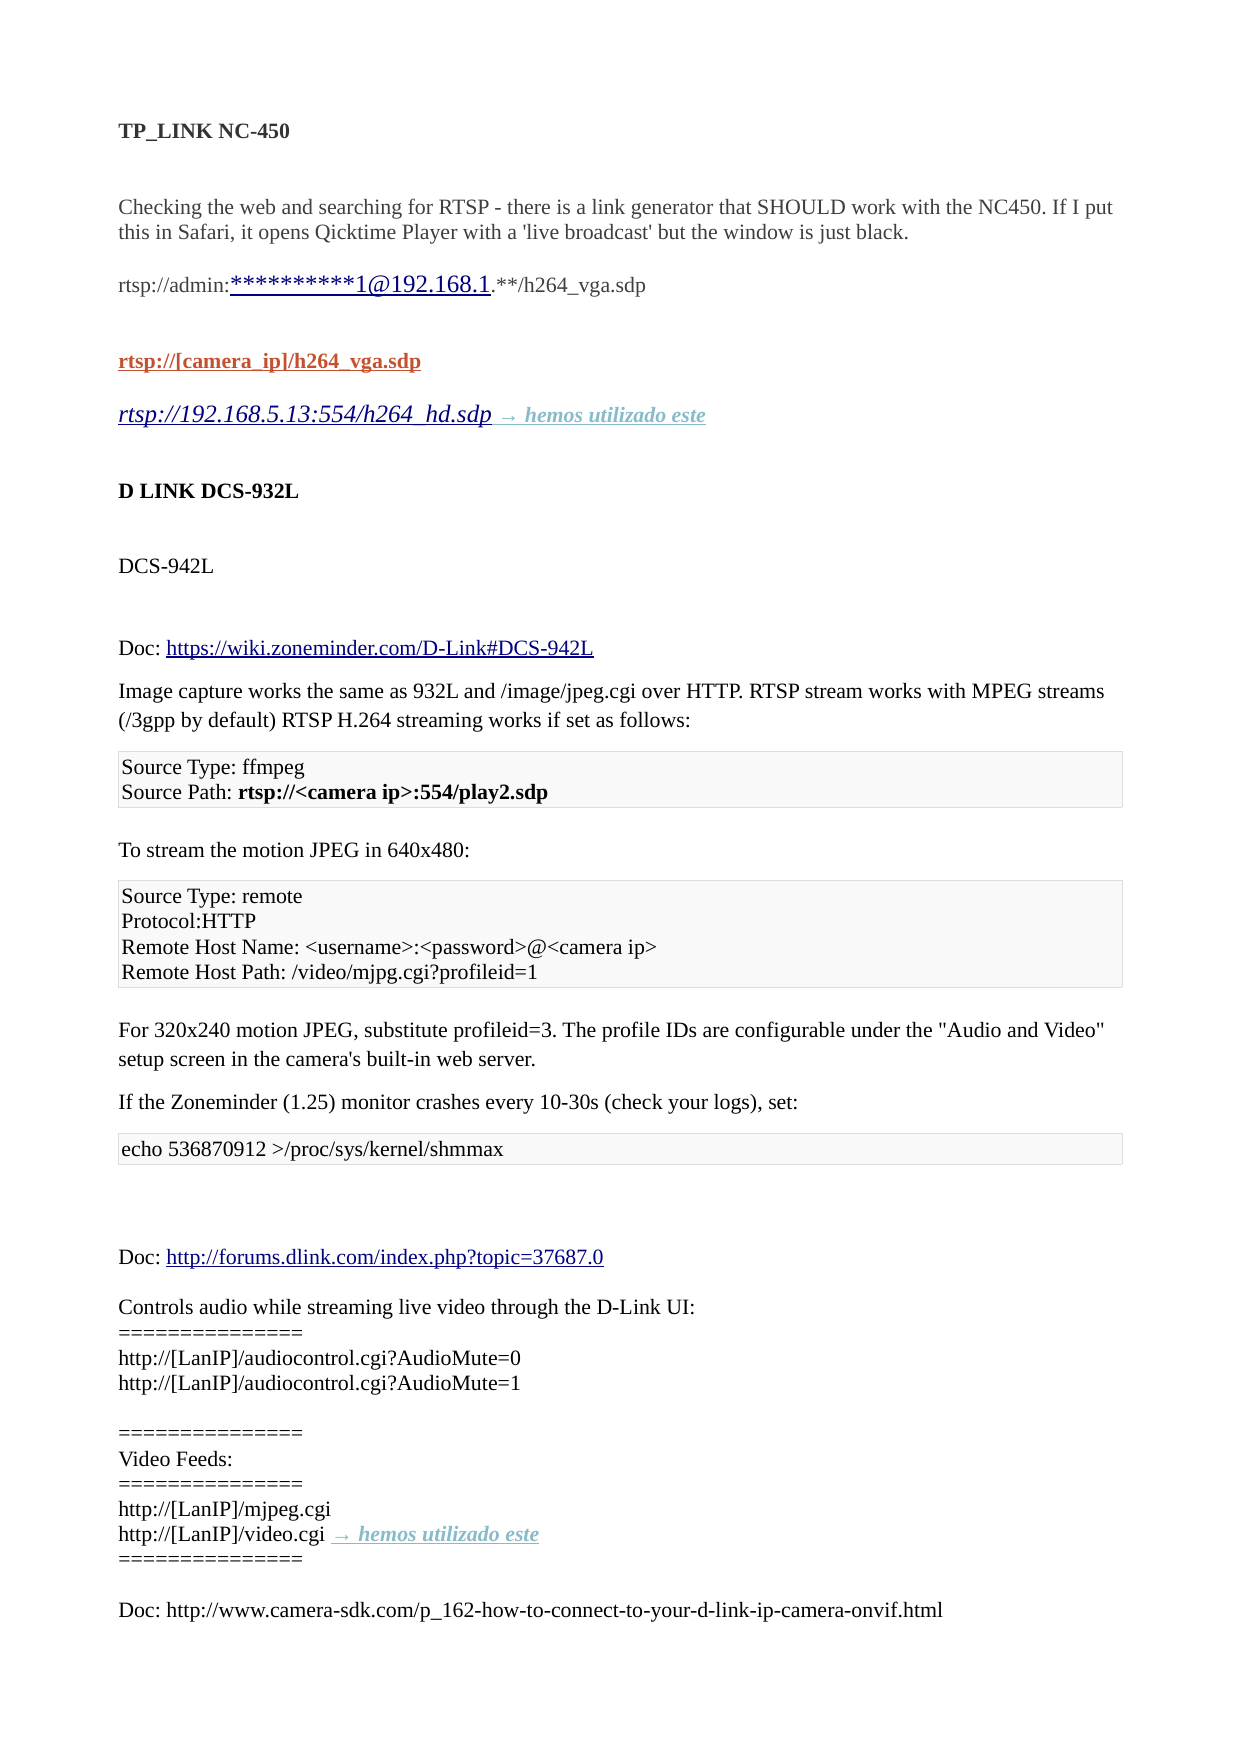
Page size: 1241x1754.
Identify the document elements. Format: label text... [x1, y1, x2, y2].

text D LINK DCS-932L [118, 478, 1122, 503]
text Protocol:HTTP [119, 906, 1122, 931]
text Doc: http://www.camera-sdk.com/p_162-how-to-connect-to-your-d-link-ip-camera-onvif.html [118, 1597, 1122, 1622]
text For 320x240 motion JPEG, substitute profileid=3. The profile IDs are configurable under the "Audio and Video" setup screen in the camera's built-in web server. [118, 1017, 1122, 1071]
text Source Path: rtsp://<camera ip>:554/play2.sdp [119, 776, 1122, 807]
text Video Feeds: =============== http://[LanIP]/mjpeg.cgi http://[LanIP]/video.cgi → hemos utilizado este =============== [118, 1446, 1122, 1572]
text Source Type: ffmpeg [119, 752, 1122, 776]
text Remote Host Name: <username>:<password>@<camera ip> [119, 931, 1122, 956]
subtitle DCS-942L [118, 553, 1122, 579]
text To stream the motion JPEG in 640x480: [118, 837, 1122, 862]
text =============== [118, 1420, 1122, 1446]
text TP_LINK NC-450 [118, 118, 1122, 143]
text Source Type: remote [119, 881, 1122, 906]
text Doc: https://wiki.zoneminder.com/D-Link#DCS-942L [118, 635, 1122, 660]
text Doc: http://forums.dlink.com/index.php?topic=37687.0 [118, 1244, 1122, 1269]
text Controls audio while streaming live video through the D-Link UI: =============== http://[LanIP]/audiocontrol.cgi?AudioMute=0 http://[LanIP]/audiocontrol.cgi?AudioMute=1 [118, 1294, 1122, 1420]
text rtsp://[camera_ip]/h264_vga.sdp [118, 323, 1122, 374]
text rtsp://192.168.5.13:554/h264_hd.sdp → hemos utilizado este [118, 399, 1122, 428]
text Remote Host Path: /video/mjpg.cgi?profileid=1 [119, 956, 1122, 987]
text Image capture works the same as 932L and /image/jpeg.cgi over HTTP. RTSP stream works with MPEG streams (/3gpp by default) RTSP H.264 streaming works if set as follows: [118, 678, 1122, 732]
text echo 536870912 >/proc/sys/kernel/shmmax [119, 1134, 1122, 1164]
text If the Zoneminder (1.25) monitor crashes every 10-30s (check your logs), set: [118, 1089, 1122, 1114]
text Checking the web and searching for RTSP - there is a link generator that SHOULD work with the NC450. If I put this in Safari, it opens Qicktime Player with a 'live broadcast' but the window is just black. rtsp://admin:**********1@192.168.1.**/h264_vga.sdp [118, 194, 1122, 298]
